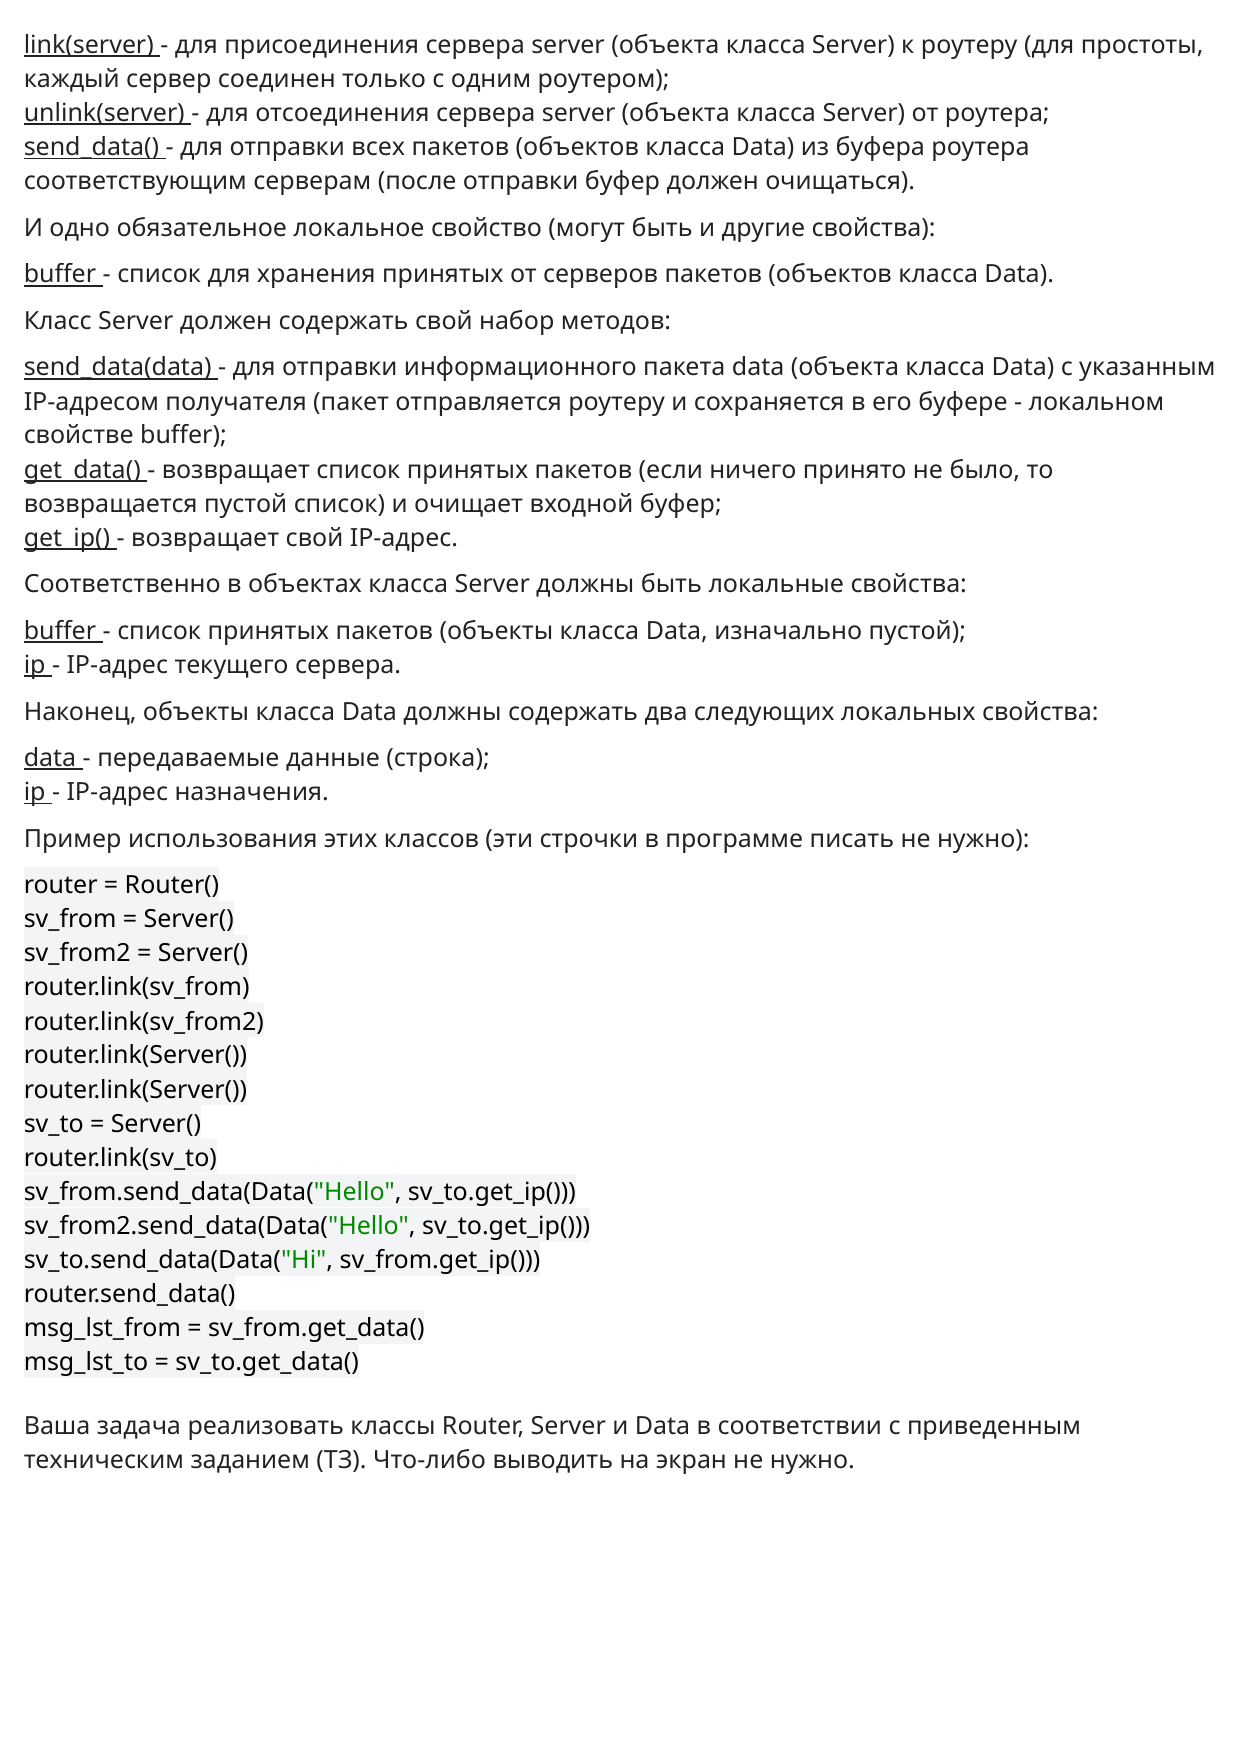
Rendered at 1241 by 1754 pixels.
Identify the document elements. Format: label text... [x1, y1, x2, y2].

text router.link(Server()) [23, 1037, 1217, 1071]
text link(server) - для присоединения сервера server (объекта класса Server) к роутеру (для простоты, каждый сервер соединен только с одним роутером); unlink(server) - для отсоединения сервера server (объекта класса Server) от роутера; send_data() - для отправки всех пакетов (объектов класса Data) из буфера роутера соответствующим серверам (после отправки буфер должен очищаться). [23, 27, 1217, 197]
text И одно обязательное локальное свойство (могут быть и другие свойства): [23, 209, 1217, 243]
text router.link(sv_from2) [23, 1003, 1217, 1037]
text router = Router() [23, 867, 1217, 901]
text buffer - список принятых пакетов (объекты класса Data, изначально пустой); ip - IP-адрес текущего сервера. [23, 612, 1217, 681]
text sv_from2.send_data(Data("Hello", sv_to.get_ip())) [23, 1207, 1217, 1242]
text buffer - список для хранения принятых от серверов пакетов (объектов класса Data). [23, 256, 1217, 290]
text sv_to = Server() [23, 1105, 1217, 1139]
text Ваша задача реализовать классы Router, Server и Data в соответствии с приведенным техническим заданием (ТЗ). Что-либо выводить на экран не нужно. [23, 1407, 1217, 1475]
text sv_from.send_data(Data("Hello", sv_to.get_ip())) [23, 1173, 1217, 1207]
text data - передаваемые данные (строка); ip - IP-адрес назначения. [23, 740, 1217, 808]
text sv_from2 = Server() [23, 935, 1217, 969]
text Соответственно в объектах класса Server должны быть локальные свойства: [23, 566, 1217, 600]
text router.send_data() [23, 1276, 1217, 1310]
text Наконец, объекты класса Data должны содержать два следующих локальных свойства: [23, 693, 1217, 727]
text Класс Server должен содержать свой набор методов: [23, 302, 1217, 337]
text send_data(data) - для отправки информационного пакета data (объекта класса Data) с указанным IP-адресом получателя (пакет отправляется роутеру и сохраняется в его буфере - локальном свойстве buffer); get_data() - возвращает список принятых пакетов (если ничего принято не было, то возвращается пустой список) и очищает входной буфер; get_ip() - возвращает свой IP-адрес. [23, 349, 1217, 553]
text msg_lst_to = sv_to.get_data() [23, 1344, 1217, 1378]
text router.link(sv_to) [23, 1139, 1217, 1173]
text Пример использования этих классов (эти строчки в программе писать не нужно): [23, 820, 1217, 854]
text sv_from = Server() [23, 901, 1217, 935]
text router.link(Server()) [23, 1071, 1217, 1105]
text msg_lst_from = sv_from.get_data() [23, 1310, 1217, 1344]
text router.link(sv_from) [23, 969, 1217, 1003]
text sv_to.send_data(Data("Hi", sv_from.get_ip())) [23, 1242, 1217, 1276]
